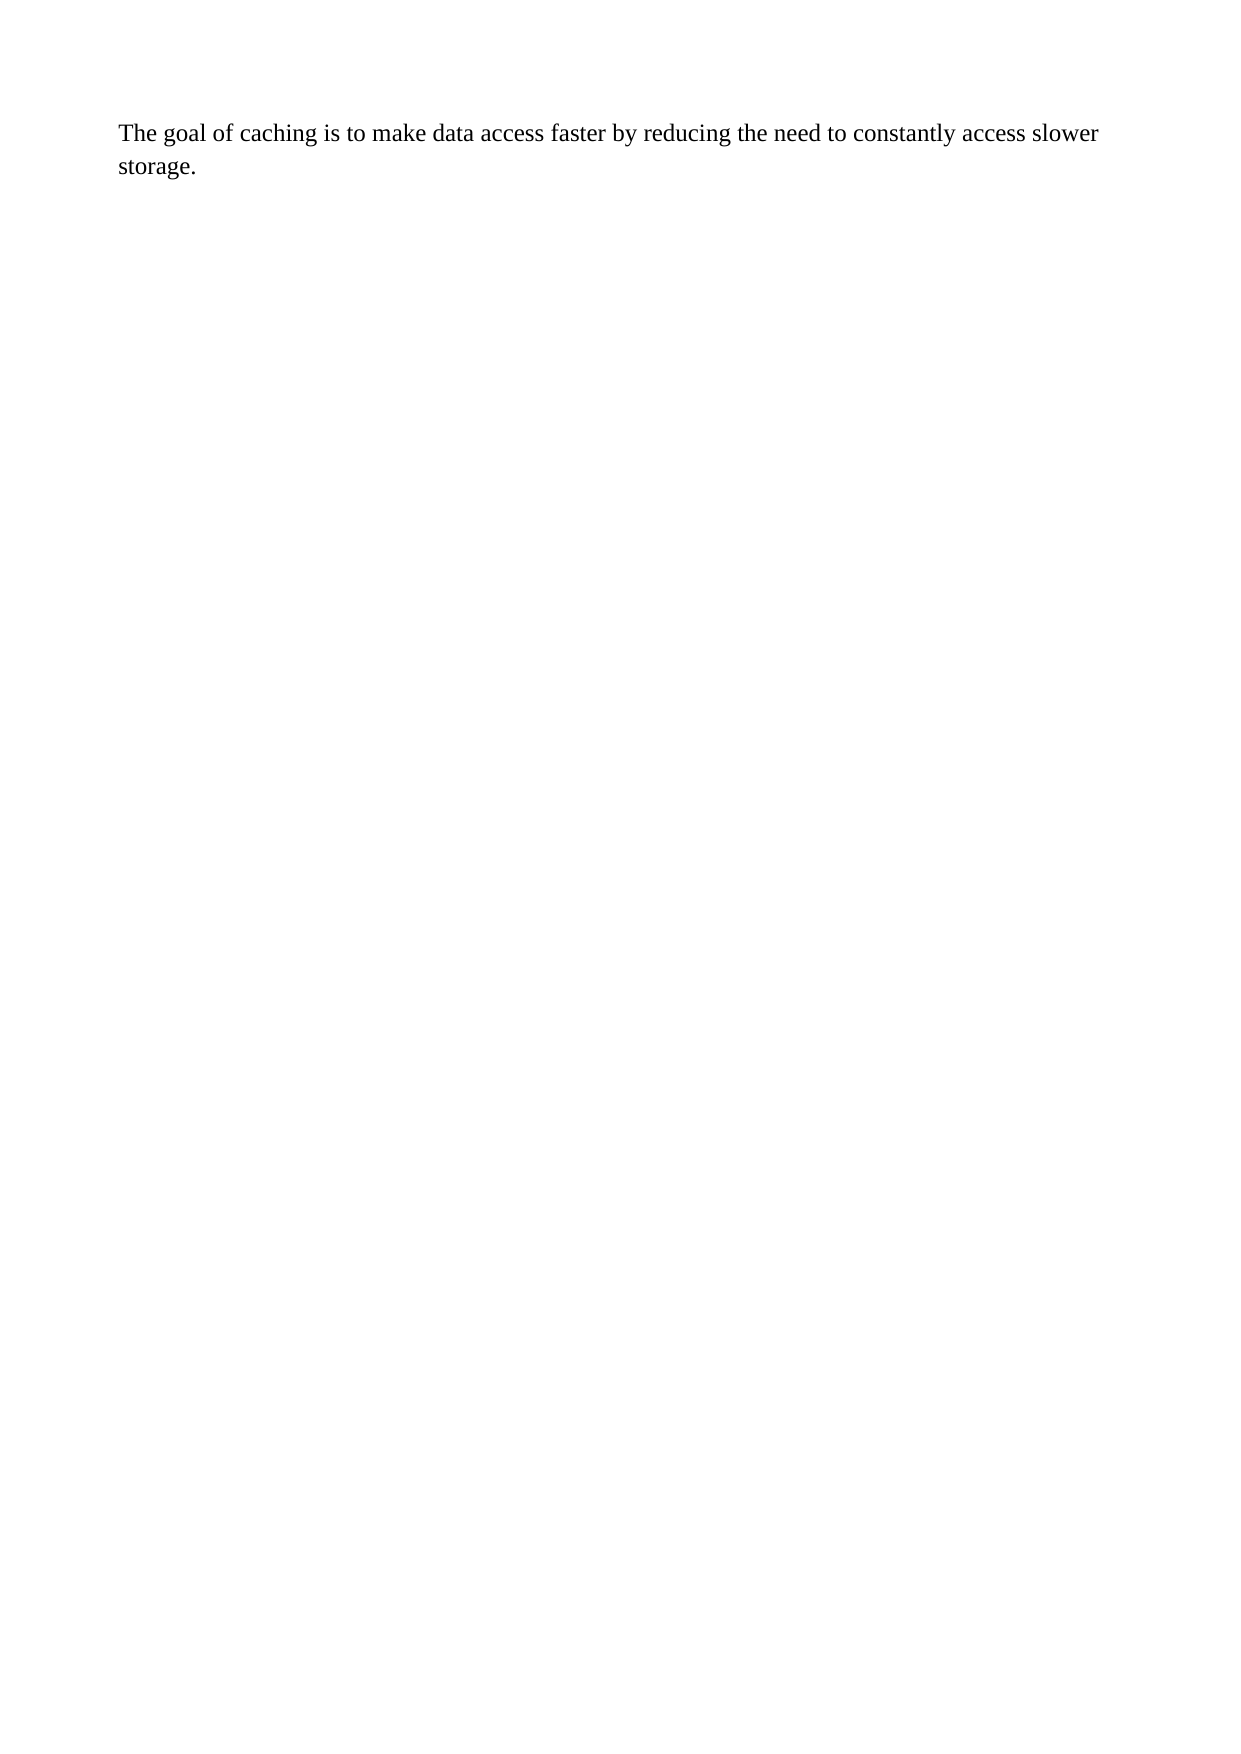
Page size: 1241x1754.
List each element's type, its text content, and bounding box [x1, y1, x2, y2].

text The goal of caching is to make data access faster by reducing the need to constantly access slower storage. [118, 118, 1122, 180]
